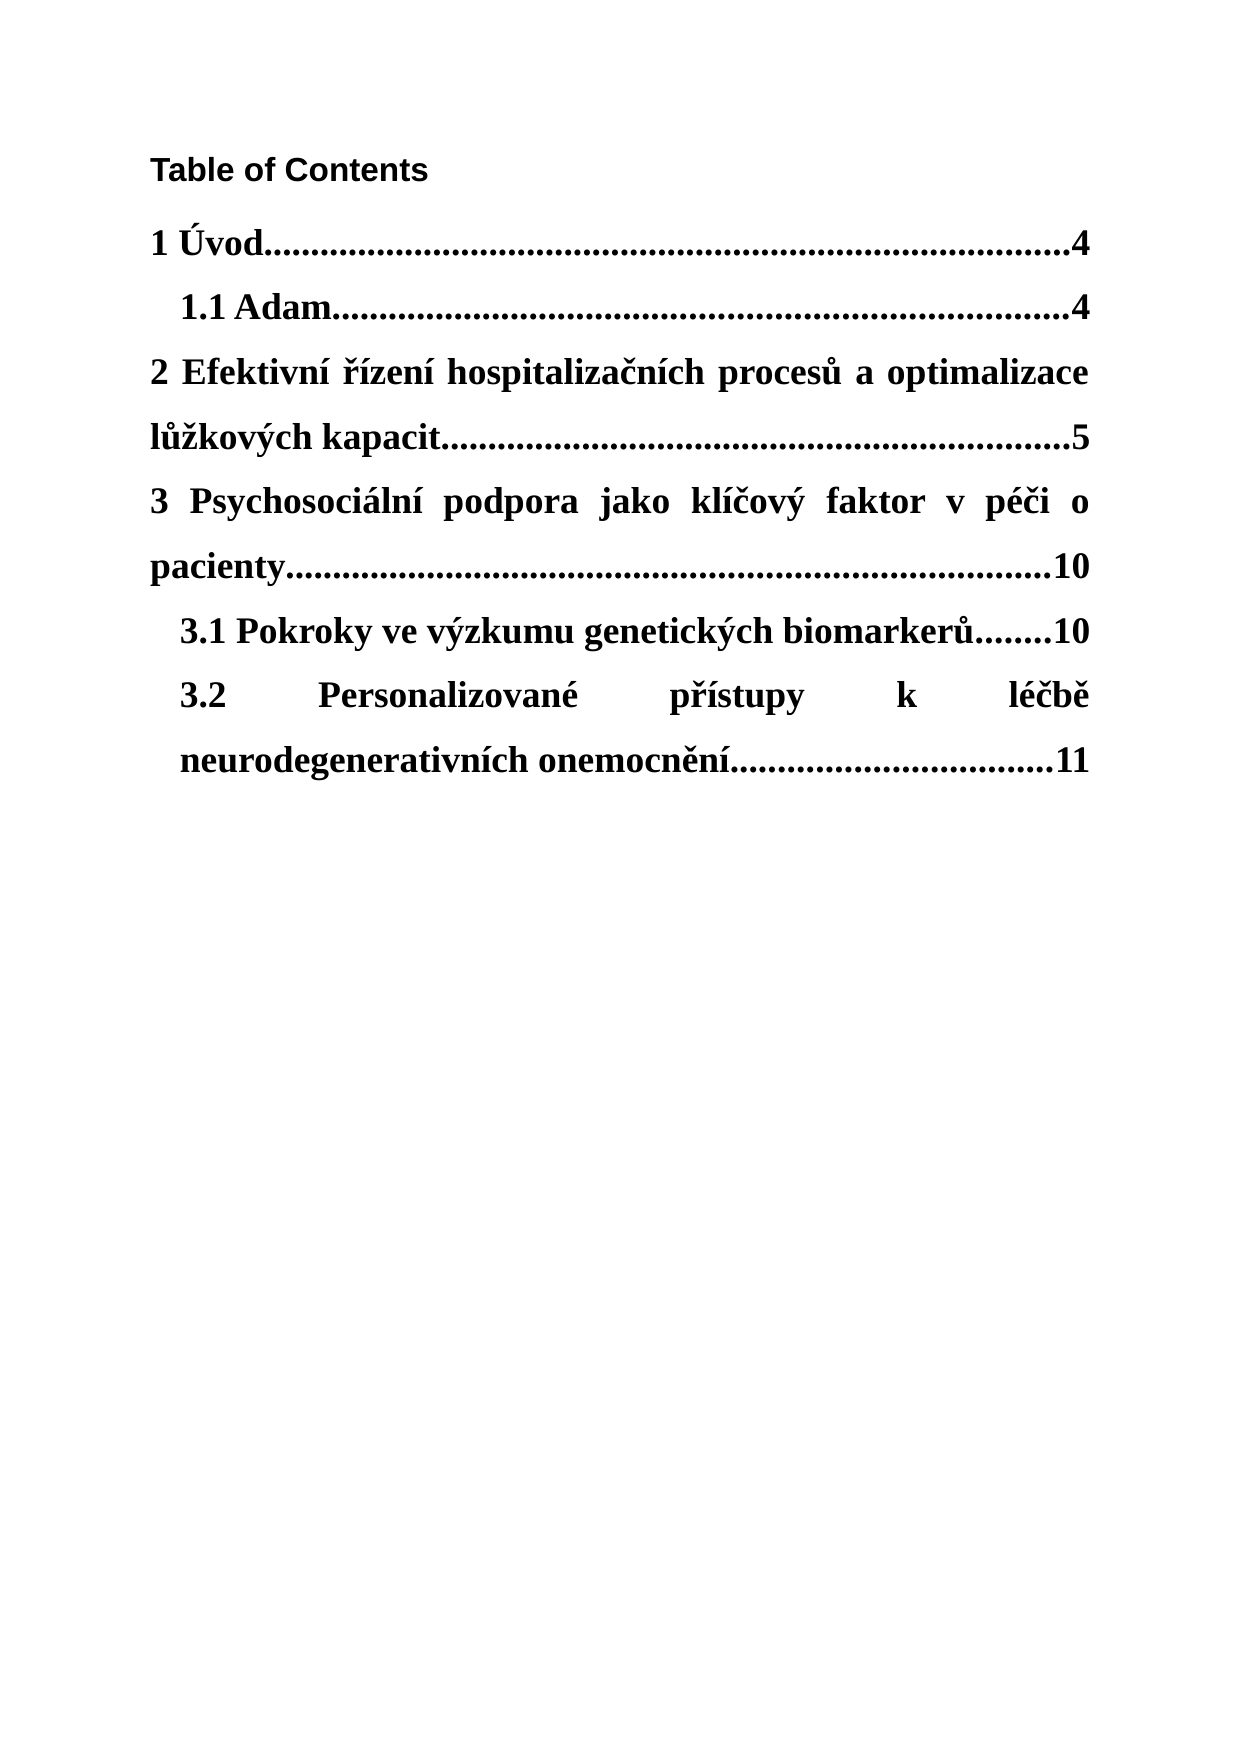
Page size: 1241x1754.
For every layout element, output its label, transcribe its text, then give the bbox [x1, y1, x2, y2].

text 2 Efektivní řízení hospitalizačních procesů a optimalizace lůžkových kapacit 5 [150, 349, 1090, 457]
text 1 Úvod 4 [150, 220, 1090, 263]
text 3.1 Pokroky ve výzkumu genetických biomarkerů 10 [179, 608, 1090, 651]
text 3 Psychosociální podpora jako klíčový faktor v péči o pacienty 10 [150, 479, 1090, 587]
text 1.1 Adam 4 [179, 285, 1090, 328]
subtitle Table of Contents [150, 150, 1090, 188]
text 3.2 Personalizované přístupy k léčbě neurodegenerativních onemocnění 11 [179, 673, 1090, 781]
